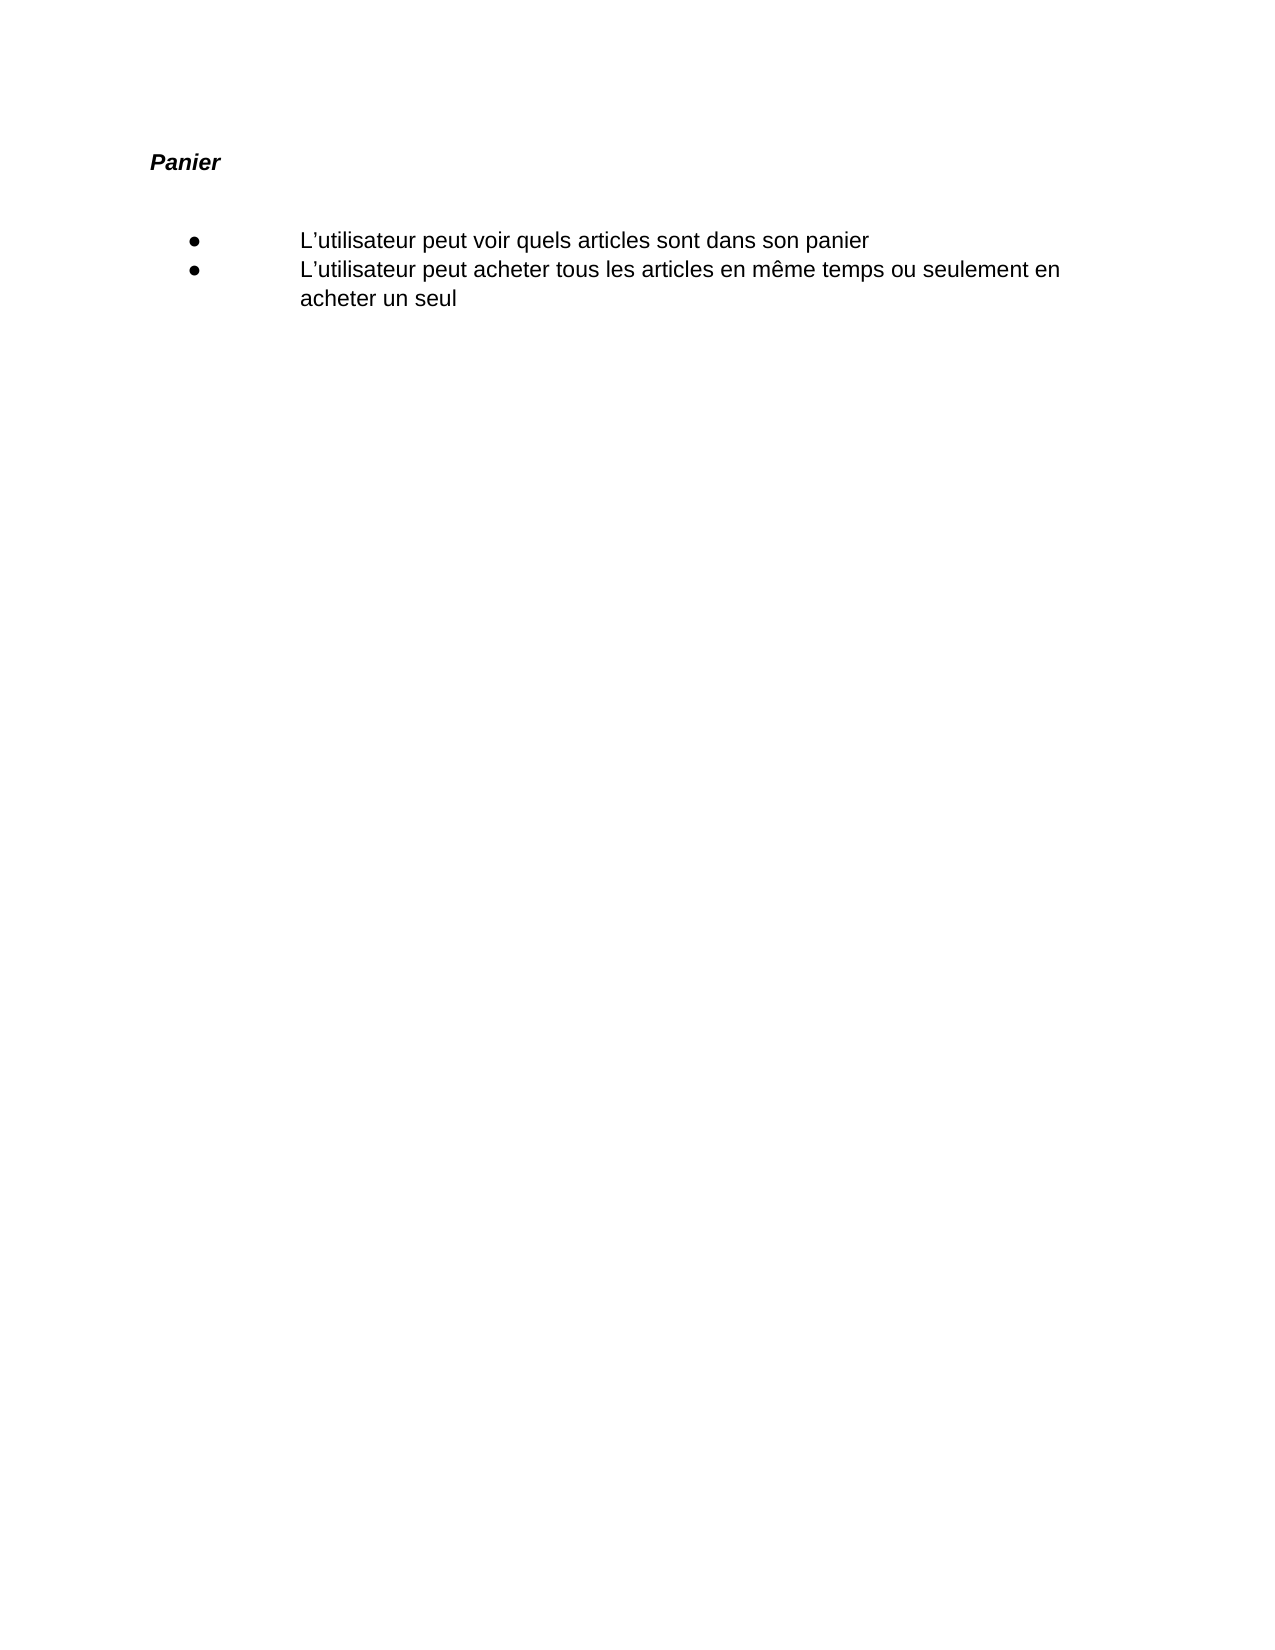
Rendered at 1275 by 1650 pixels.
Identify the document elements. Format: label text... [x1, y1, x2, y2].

list L’utilisateur peut voir quels articles sont dans son panier [187, 227, 1125, 253]
text Panier [150, 150, 1125, 176]
list L’utilisateur peut acheter tous les articles en même temps ou seulement en acheter un seul [187, 257, 1125, 312]
